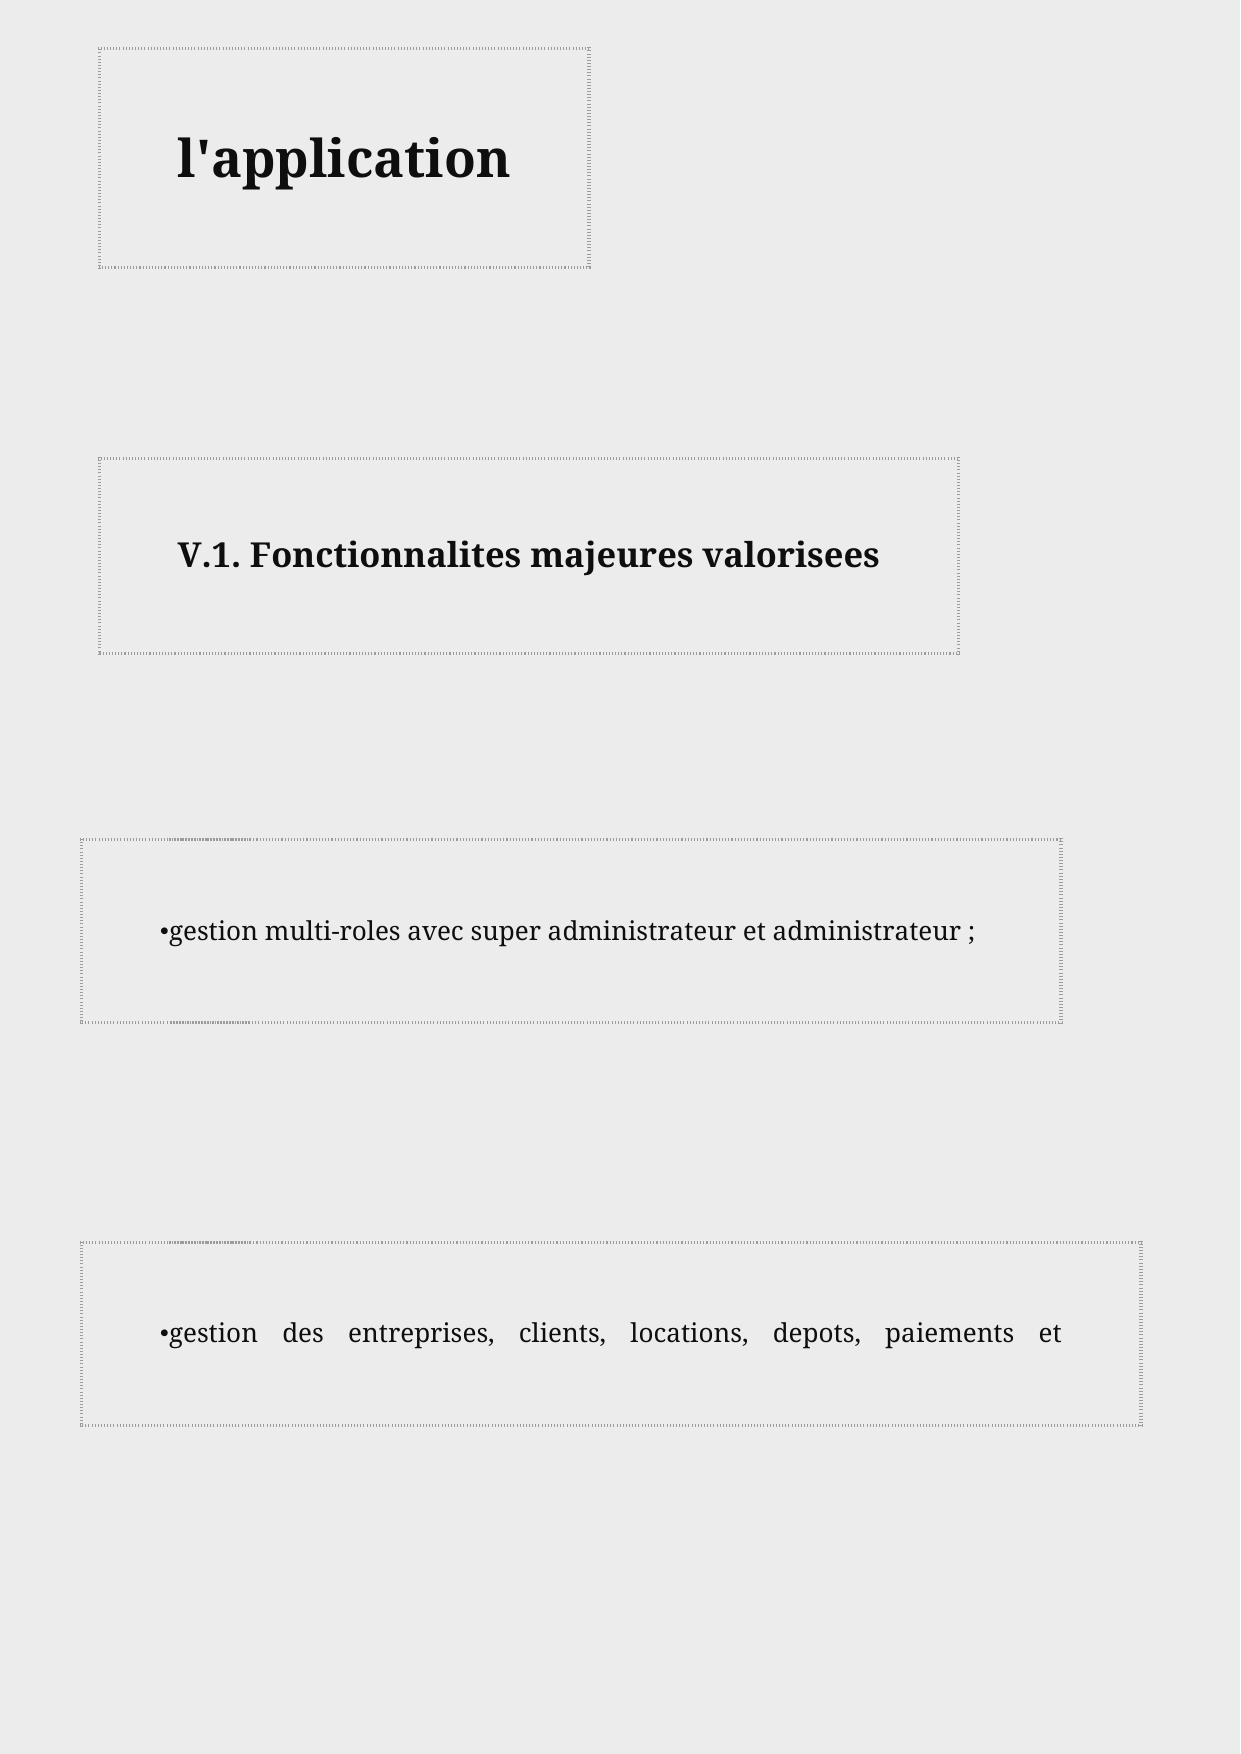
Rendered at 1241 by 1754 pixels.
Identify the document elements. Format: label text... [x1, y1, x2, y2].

list gestion multi-roles avec super administrateur et administrateur ; [97, 838, 1143, 1024]
list gestion des entreprises, clients, locations, depots, paiements et [97, 1241, 1143, 1427]
text l'application [97, 47, 1143, 269]
text V.1. Fonctionnalites majeures valorisees [97, 457, 1143, 655]
